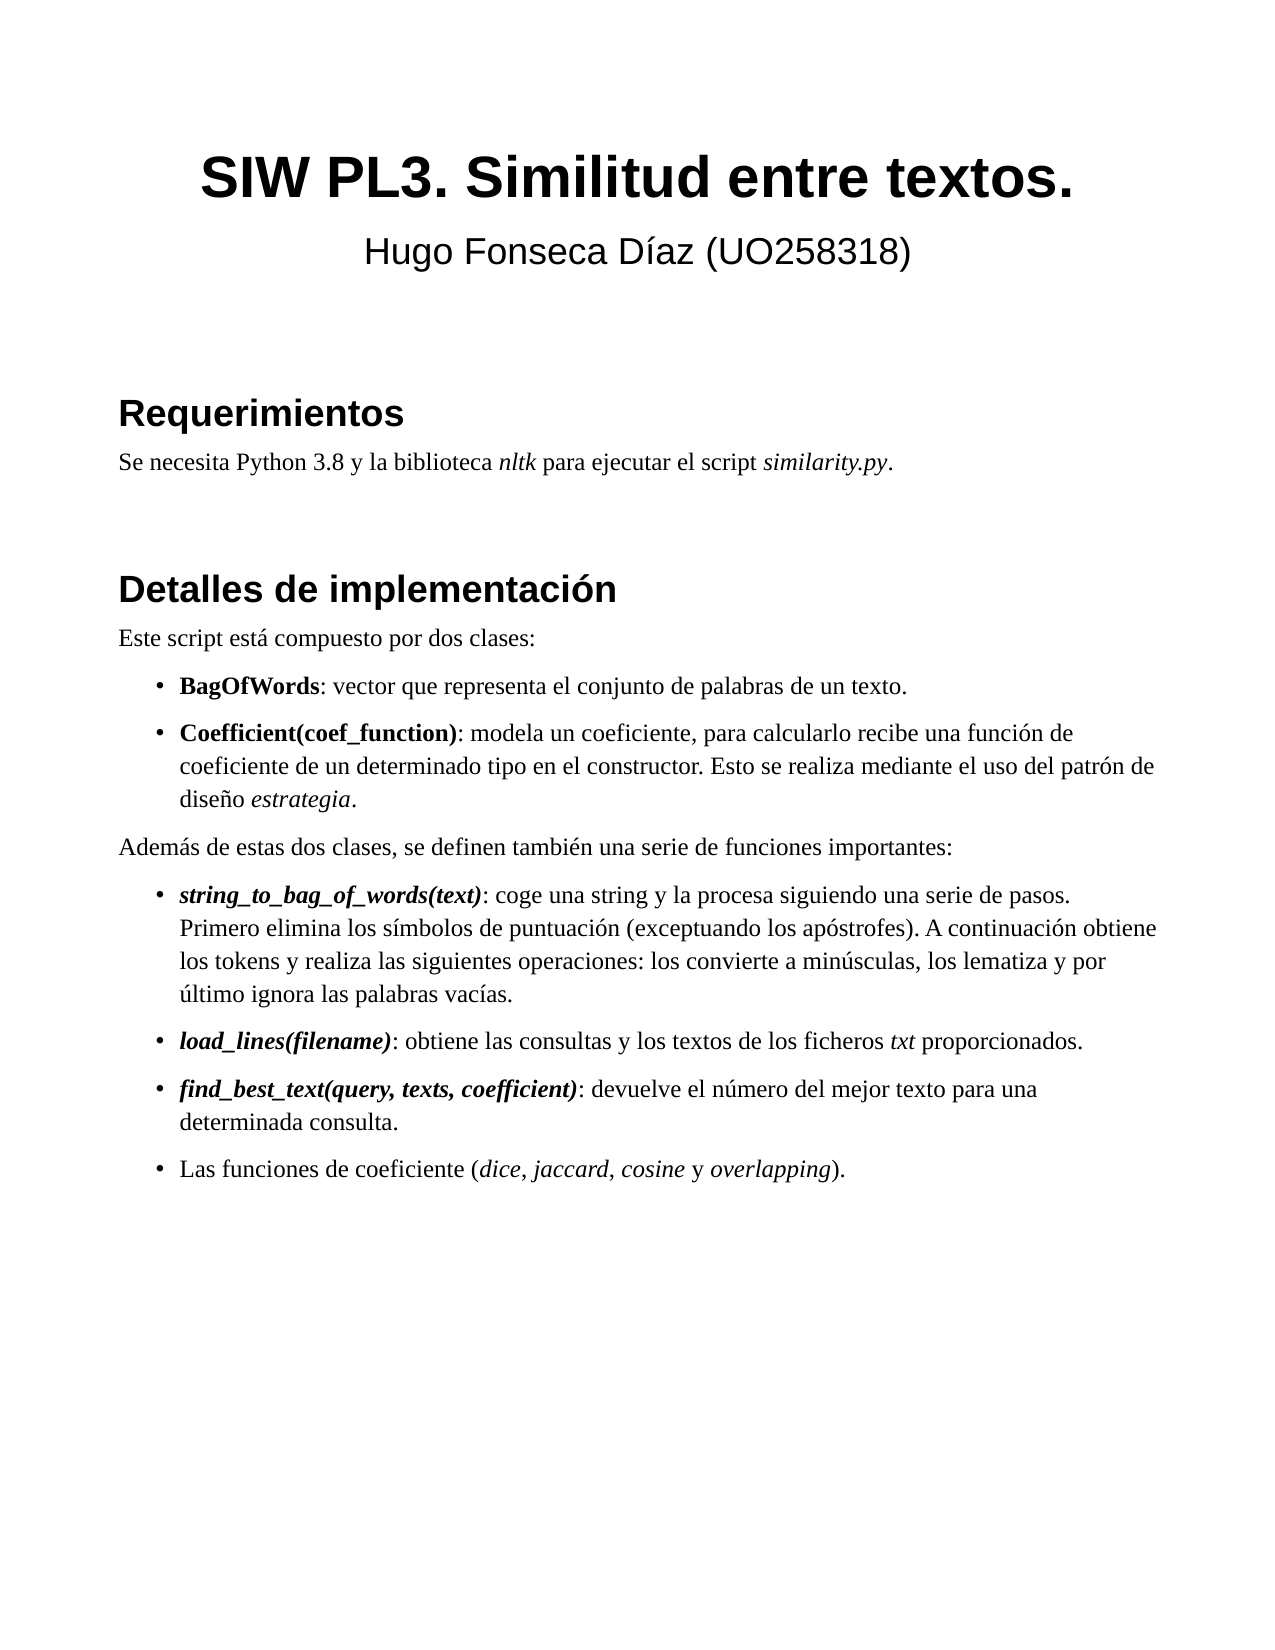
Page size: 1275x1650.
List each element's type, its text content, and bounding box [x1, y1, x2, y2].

list Las funciones de coeficiente (dice, jaccard, cosine y overlapping). [156, 1154, 1157, 1183]
subtitle Hugo Fonseca Díaz (UO258318) [118, 229, 1157, 272]
text Además de estas dos clases, se definen también una serie de funciones importantes: [118, 832, 1157, 861]
list Coefficient(coef_function): modela un coeficiente, para calcularlo recibe una función de coeficiente de un determinado tipo en el constructor. Esto se realiza mediante el uso del patrón de diseño estrategia. [156, 718, 1157, 813]
text Se necesita Python 3.8 y la biblioteca nltk para ejecutar el script similarity.py. [118, 447, 1157, 476]
subtitle Requerimientos [118, 391, 1157, 434]
list string_to_bag_of_words(text): coge una string y la procesa siguiendo una serie de pasos. Primero elimina los símbolos de puntuación (exceptuando los apóstrofes). A continuación obtiene los tokens y realiza las siguientes operaciones: los convierte a minúsculas, los lematiza y por último ignora las palabras vacías. [156, 880, 1157, 1007]
title SIW PL3. Similitud entre textos. [118, 143, 1157, 210]
list find_best_text(query, texts, coefficient): devuelve el número del mejor texto para una determinada consulta. [156, 1074, 1157, 1136]
list BagOfWords: vector que representa el conjunto de palabras de un texto. [156, 671, 1157, 699]
list load_lines(filename): obtiene las consultas y los textos de los ficheros txt proporcionados. [156, 1026, 1157, 1055]
text Este script está compuesto por dos clases: [118, 623, 1157, 652]
subtitle Detalles de implementación [118, 567, 1157, 611]
